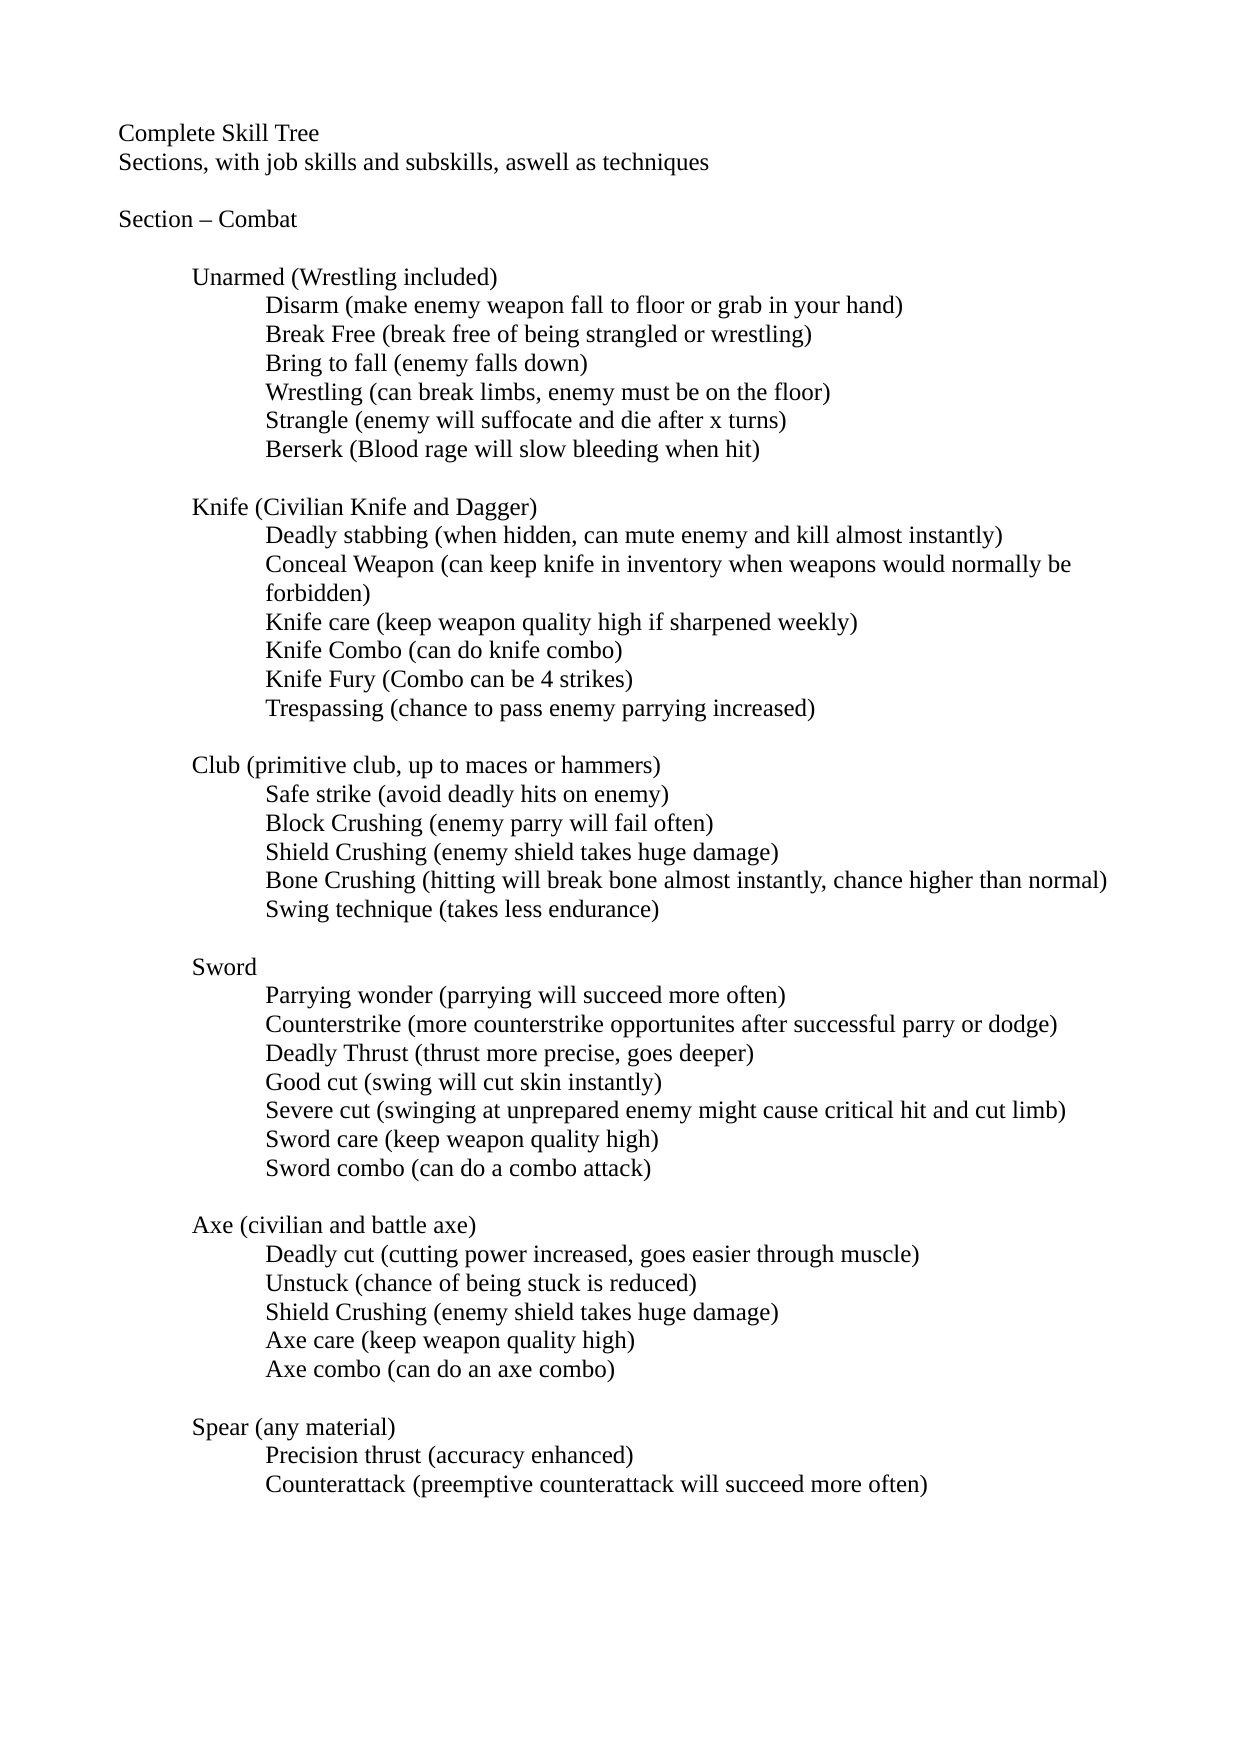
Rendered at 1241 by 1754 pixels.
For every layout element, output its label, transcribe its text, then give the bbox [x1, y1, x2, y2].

text Axe care (keep weapon quality high) [118, 1326, 1122, 1354]
text Spear (any material) [118, 1412, 1122, 1441]
text Parrying wonder (parrying will succeed more often) [118, 981, 1122, 1009]
text Block Crushing (enemy parry will fail often) [118, 808, 1122, 837]
text Knife care (keep weapon quality high if sharpened weekly) [118, 607, 1122, 636]
text Shield Crushing (enemy shield takes huge damage) [118, 1297, 1122, 1326]
text Counterattack (preemptive counterattack will succeed more often) [118, 1469, 1122, 1498]
text Berserk (Blood rage will slow bleeding when hit) [118, 434, 1122, 463]
text Knife Fury (Combo can be 4 strikes) [118, 664, 1122, 693]
text Good cut (swing will cut skin instantly) [118, 1067, 1122, 1096]
text Club (primitive club, up to maces or hammers) [118, 751, 1122, 779]
text Sword combo (can do a combo attack) [118, 1153, 1122, 1182]
text Counterstrike (more counterstrike opportunites after successful parry or dodge) [118, 1009, 1122, 1038]
text Wrestling (can break limbs, enemy must be on the floor) [118, 377, 1122, 406]
text Severe cut (swinging at unprepared enemy might cause critical hit and cut limb) [118, 1096, 1122, 1124]
text Deadly stabbing (when hidden, can mute enemy and kill almost instantly) [118, 521, 1122, 549]
text Complete Skill Tree [118, 118, 1122, 147]
text Trespassing (chance to pass enemy parrying increased) [118, 693, 1122, 722]
text Axe combo (can do an axe combo) [118, 1354, 1122, 1383]
text Axe (civilian and battle axe) [118, 1211, 1122, 1239]
text Precision thrust (accuracy enhanced) [118, 1441, 1122, 1469]
text Bone Crushing (hitting will break bone almost instantly, chance higher than normal) [118, 866, 1122, 894]
text Swing technique (takes less endurance) [118, 894, 1122, 923]
text Knife Combo (can do knife combo) [118, 636, 1122, 664]
text Bring to fall (enemy falls down) [118, 348, 1122, 377]
text Unstuck (chance of being stuck is reduced) [118, 1268, 1122, 1297]
text Strangle (enemy will suffocate and die after x turns) [118, 406, 1122, 434]
text Deadly Thrust (thrust more precise, goes deeper) [118, 1038, 1122, 1067]
text Knife (Civilian Knife and Dagger) [118, 492, 1122, 521]
text Section – Combat [118, 204, 1122, 233]
text Unarmed (Wrestling included) [118, 262, 1122, 291]
text Deadly cut (cutting power increased, goes easier through muscle) [118, 1239, 1122, 1268]
text Break Free (break free of being strangled or wrestling) [118, 319, 1122, 348]
text Safe strike (avoid deadly hits on enemy) [118, 779, 1122, 808]
text Sword [118, 952, 1122, 981]
text Shield Crushing (enemy shield takes huge damage) [118, 837, 1122, 866]
text Conceal Weapon (can keep knife in inventory when weapons would normally be forbidden) [118, 549, 1122, 607]
text Sections, with job skills and subskills, aswell as techniques [118, 147, 1122, 176]
text Disarm (make enemy weapon fall to floor or grab in your hand) [118, 291, 1122, 319]
text Sword care (keep weapon quality high) [118, 1124, 1122, 1153]
